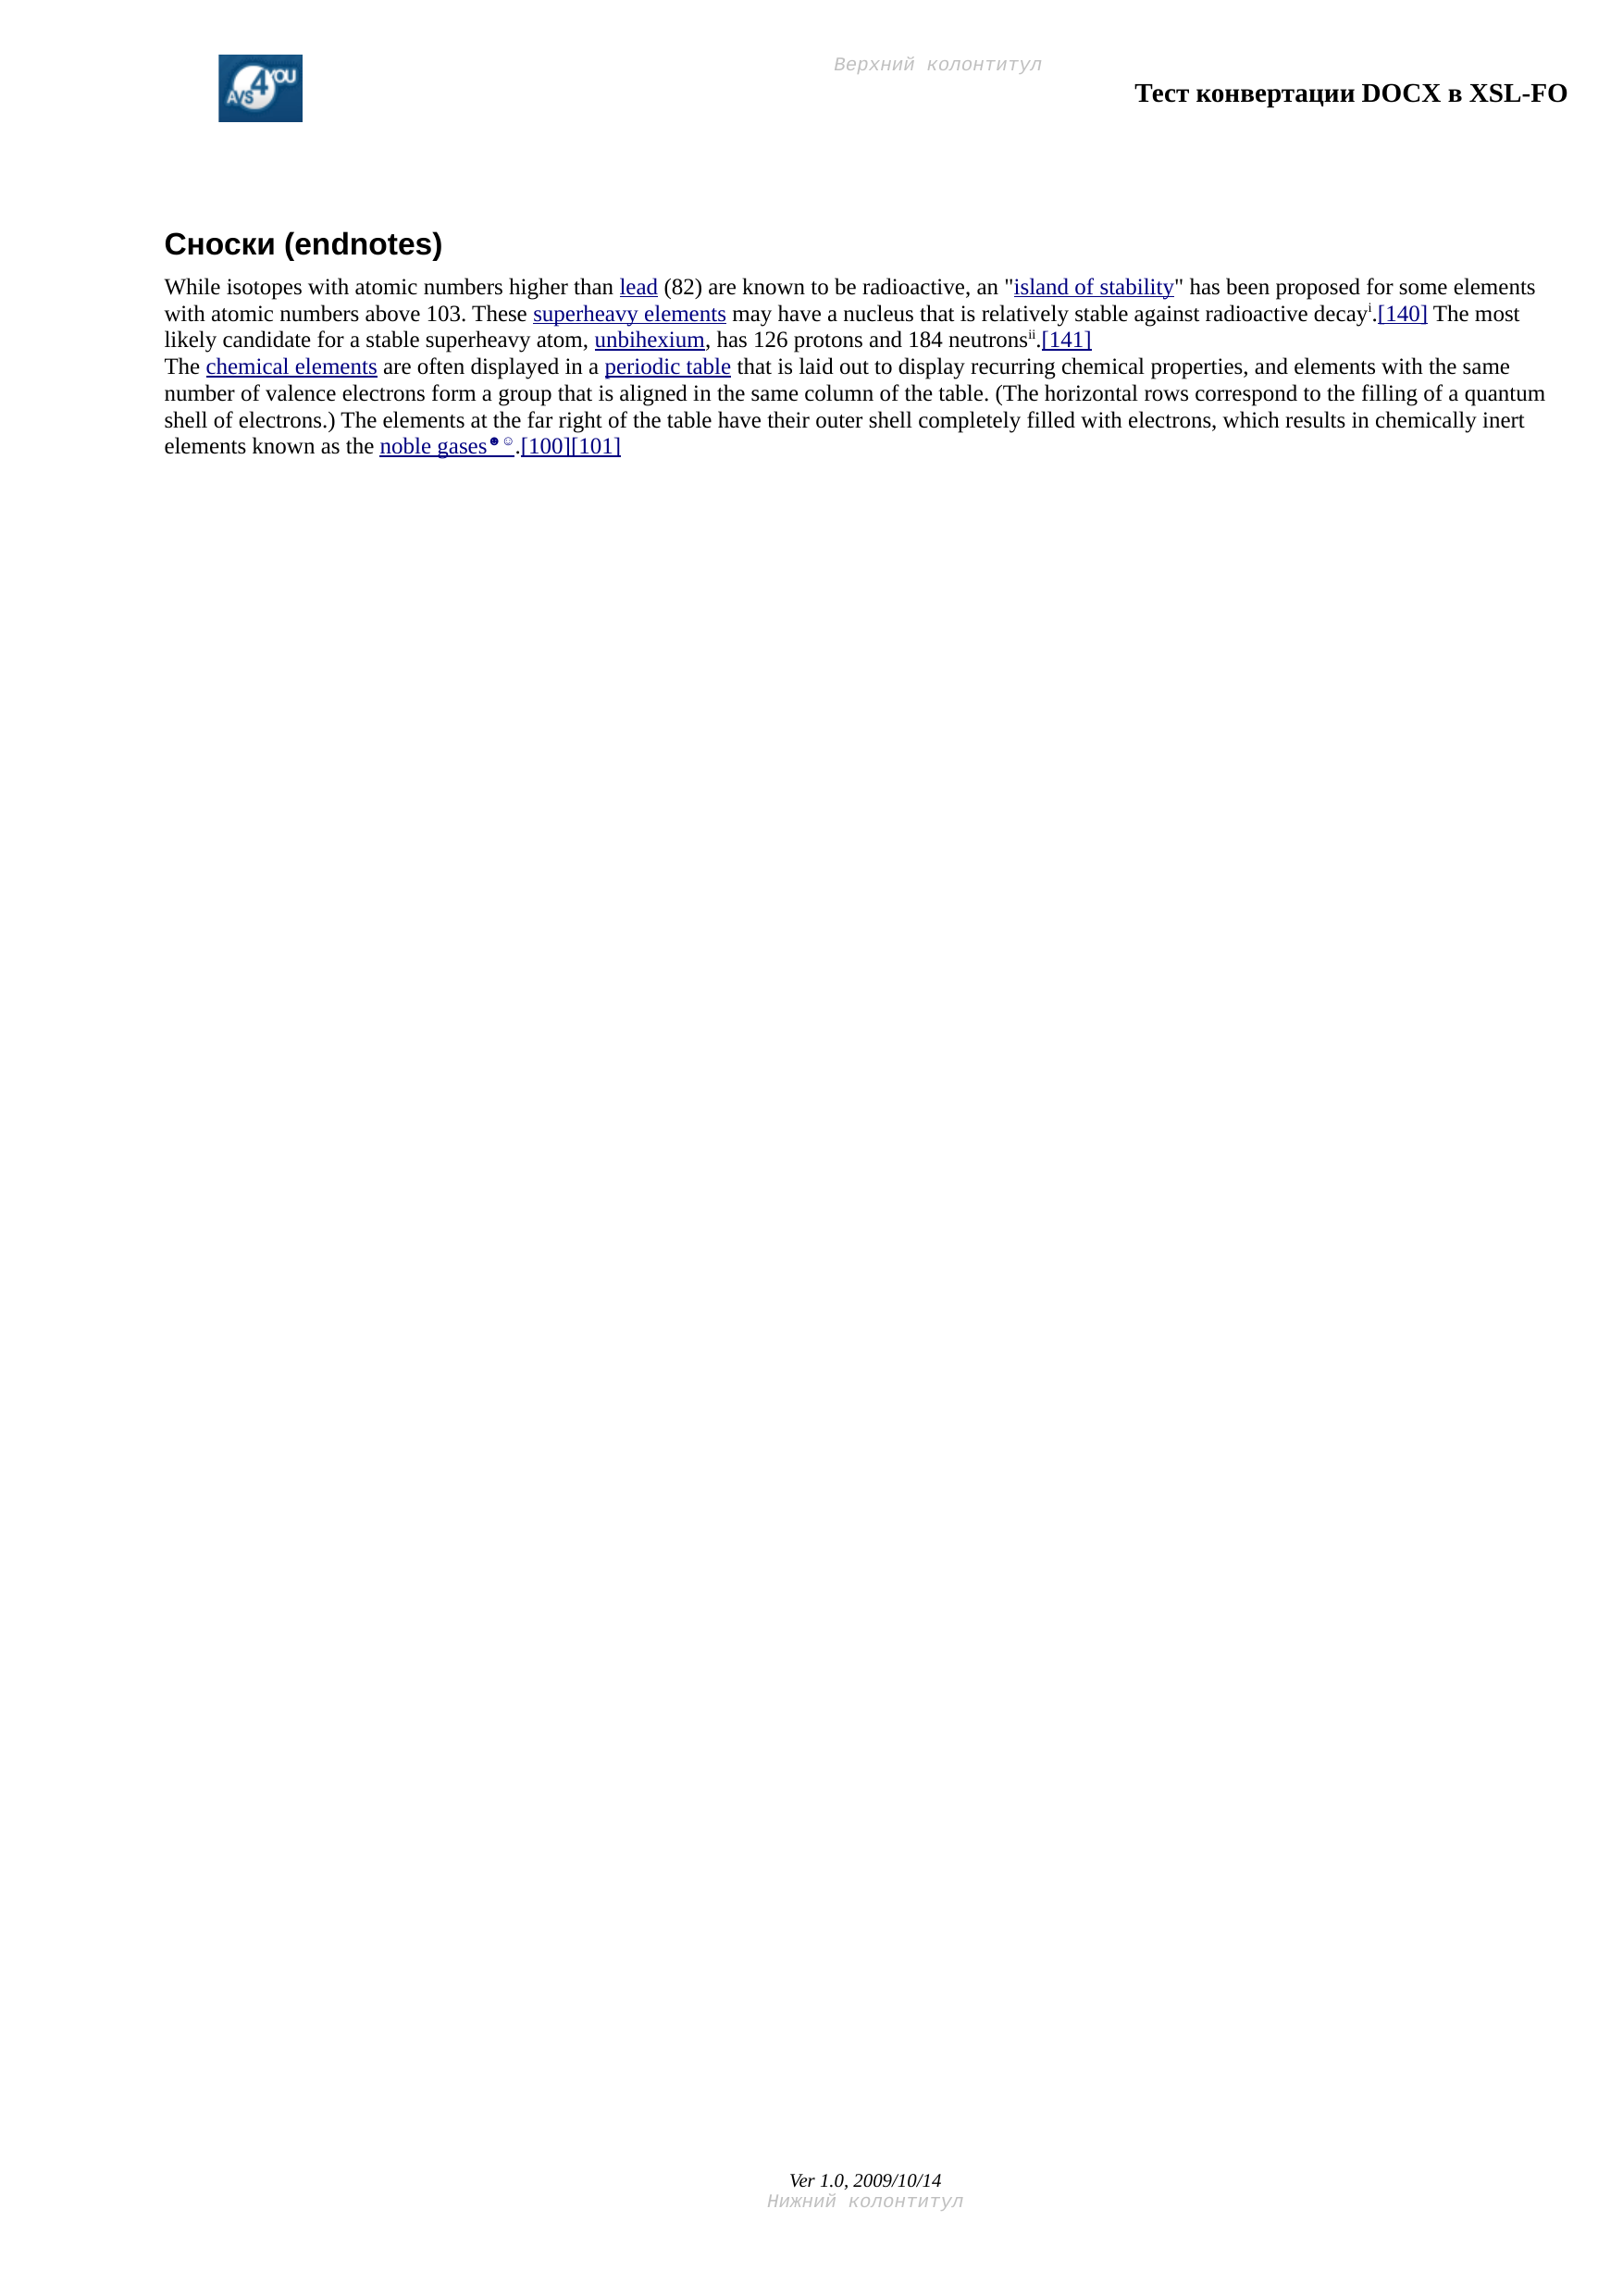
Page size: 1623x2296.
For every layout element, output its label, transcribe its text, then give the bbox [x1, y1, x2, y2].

subtitle Сноски (endnotes) [164, 226, 1568, 261]
text While isotopes with atomic numbers higher than lead (82) are known to be radioactive, an "island of stability" has been proposed for some elements with atomic numbers above 103. These superheavy elements may have a nucleus that is relatively stable against radioactive decay.[140] The most likely candidate for a stable superheavy atom, unbihexium, has 126 protons and 184 neutrons.[141] [164, 273, 1568, 353]
text The chemical elements are often displayed in a periodic table that is laid out to display recurring chemical properties, and elements with the same number of valence electrons form a group that is aligned in the same column of the table. (The horizontal rows correspond to the filling of a quantum shell of electrons.) The elements at the far right of the table have their outer shell completely filled with electrons, which results in chemically inert elements known as the noble gases.[100][101] [164, 353, 1568, 459]
